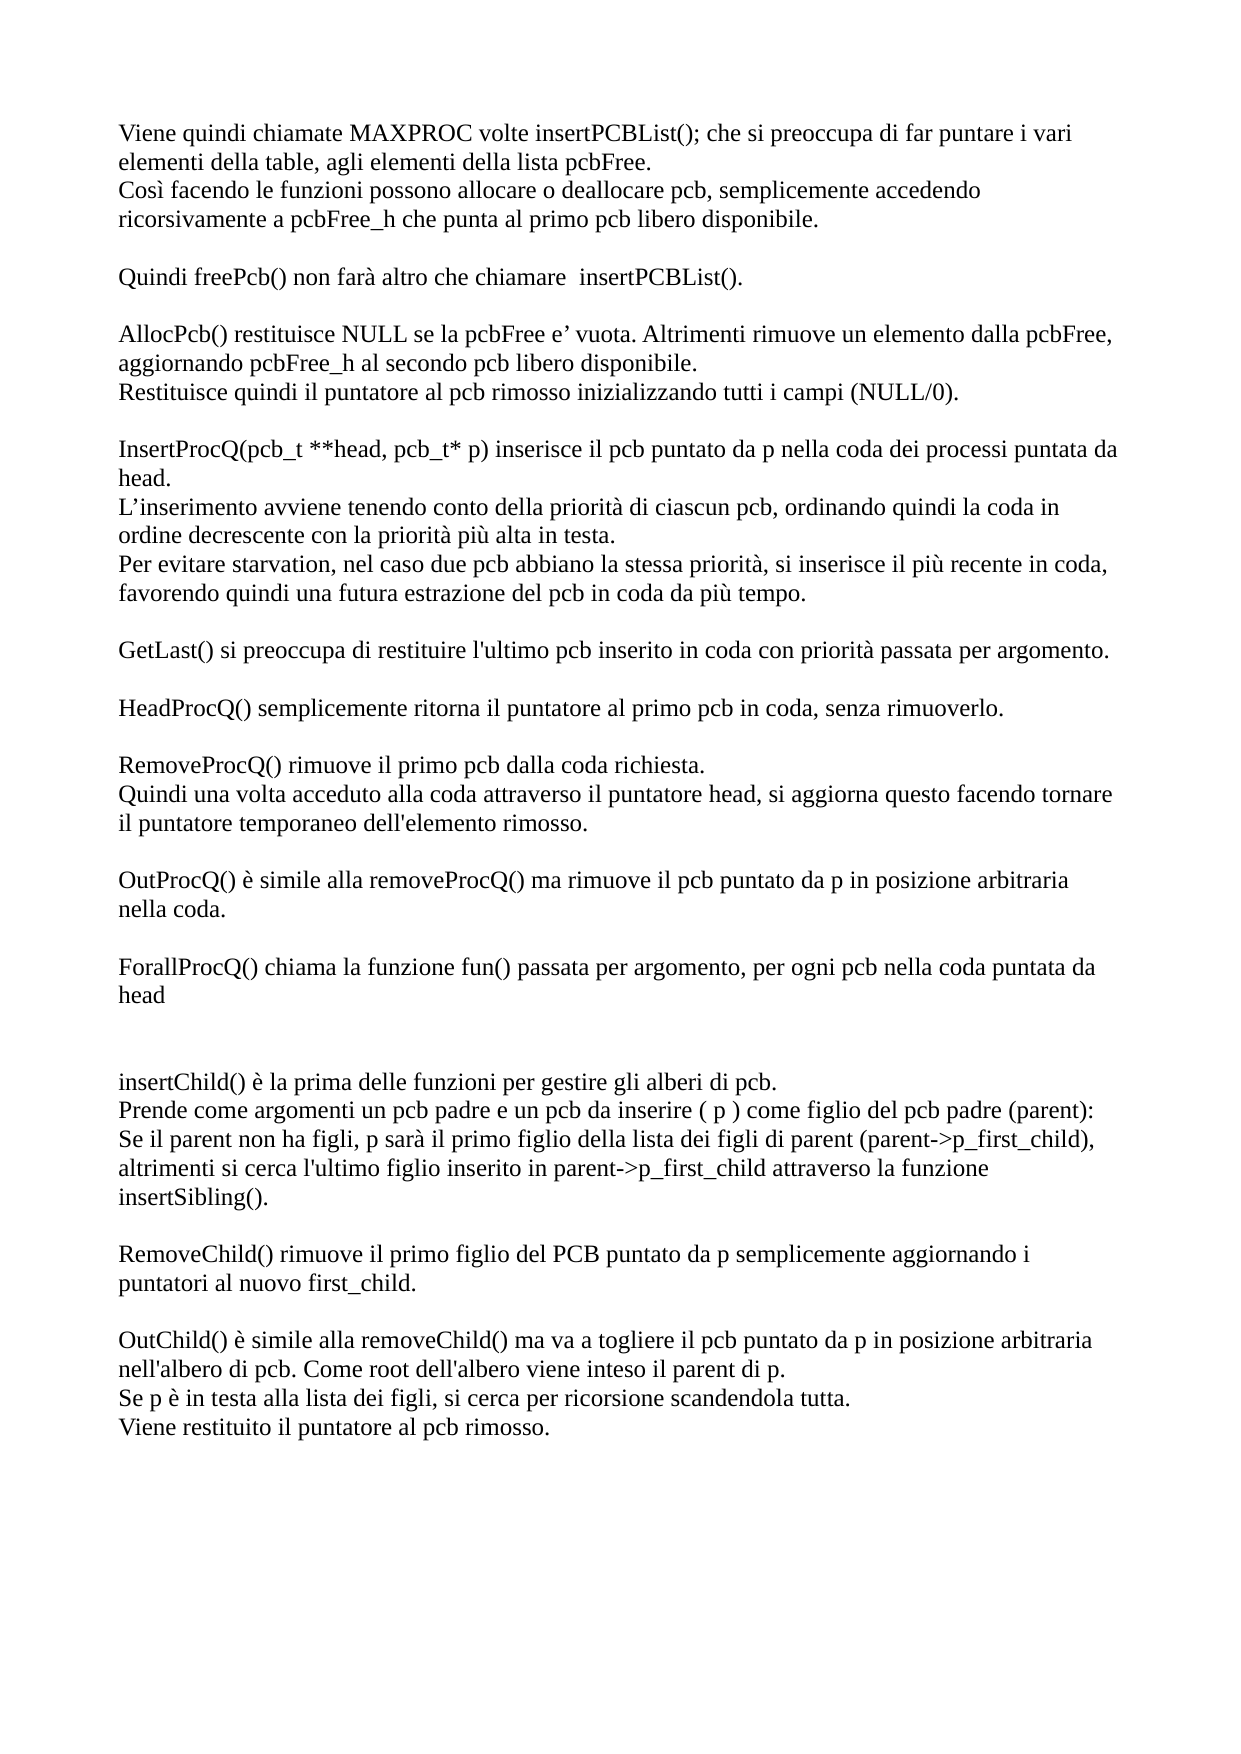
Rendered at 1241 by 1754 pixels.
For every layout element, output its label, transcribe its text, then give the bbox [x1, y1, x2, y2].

text Viene restituito il puntatore al pcb rimosso. [118, 1412, 1122, 1441]
text GetLast() si preoccupa di restituire l'ultimo pcb inserito in coda con priorità passata per argomento. [118, 636, 1122, 664]
text RemoveProcQ() rimuove il primo pcb dalla coda richiesta. [118, 751, 1122, 779]
text Quindi freePcb() non farà altro che chiamare insertPCBList(). [118, 262, 1122, 291]
text Quindi una volta acceduto alla coda attraverso il puntatore head, si aggiorna questo facendo tornare il puntatore temporaneo dell'elemento rimosso. [118, 779, 1122, 837]
text InsertProcQ(pcb_t **head, pcb_t* p) inserisce il pcb puntato da p nella coda dei processi puntata da head. [118, 434, 1122, 492]
text HeadProcQ() semplicemente ritorna il puntatore al primo pcb in coda, senza rimuoverlo. [118, 693, 1122, 722]
text insertChild() è la prima delle funzioni per gestire gli alberi di pcb. [118, 1067, 1122, 1096]
text Per evitare starvation, nel caso due pcb abbiano la stessa priorità, si inserisce il più recente in coda, favorendo quindi una futura estrazione del pcb in coda da più tempo. [118, 549, 1122, 607]
text Se il parent non ha figli, p sarà il primo figlio della lista dei figli di parent (parent->p_first_child), altrimenti si cerca l'ultimo figlio inserito in parent->p_first_child attraverso la funzione insertSibling(). [118, 1124, 1122, 1239]
text ForallProcQ() chiama la funzione fun() passata per argomento, per ogni pcb nella coda puntata da head [118, 952, 1122, 1009]
text OutChild() è simile alla removeChild() ma va a togliere il pcb puntato da p in posizione arbitraria nell'albero di pcb. Come root dell'albero viene inteso il parent di p. [118, 1326, 1122, 1383]
text OutProcQ() è simile alla removeProcQ() ma rimuove il pcb puntato da p in posizione arbitraria nella coda. [118, 866, 1122, 923]
text Prende come argomenti un pcb padre e un pcb da inserire ( p ) come figlio del pcb padre (parent): [118, 1096, 1122, 1124]
text Così facendo le funzioni possono allocare o deallocare pcb, semplicemente accedendo ricorsivamente a pcbFree_h che punta al primo pcb libero disponibile. [118, 176, 1122, 233]
text RemoveChild() rimuove il primo figlio del PCB puntato da p semplicemente aggiornando i puntatori al nuovo first_child. [118, 1239, 1122, 1297]
text L’inserimento avviene tenendo conto della priorità di ciascun pcb, ordinando quindi la coda in ordine decrescente con la priorità più alta in testa. [118, 492, 1122, 549]
text Se p è in testa alla lista dei figli, si cerca per ricorsione scandendola tutta. [118, 1383, 1122, 1412]
text Viene quindi chiamate MAXPROC volte insertPCBList(); che si preoccupa di far puntare i vari elementi della table, agli elementi della lista pcbFree. [118, 118, 1122, 176]
text AllocPcb() restituisce NULL se la pcbFree e’ vuota. Altrimenti rimuove un elemento dalla pcbFree, aggiornando pcbFree_h al secondo pcb libero disponibile. Restituisce quindi il puntatore al pcb rimosso inizializzando tutti i campi (NULL/0). [118, 319, 1122, 406]
